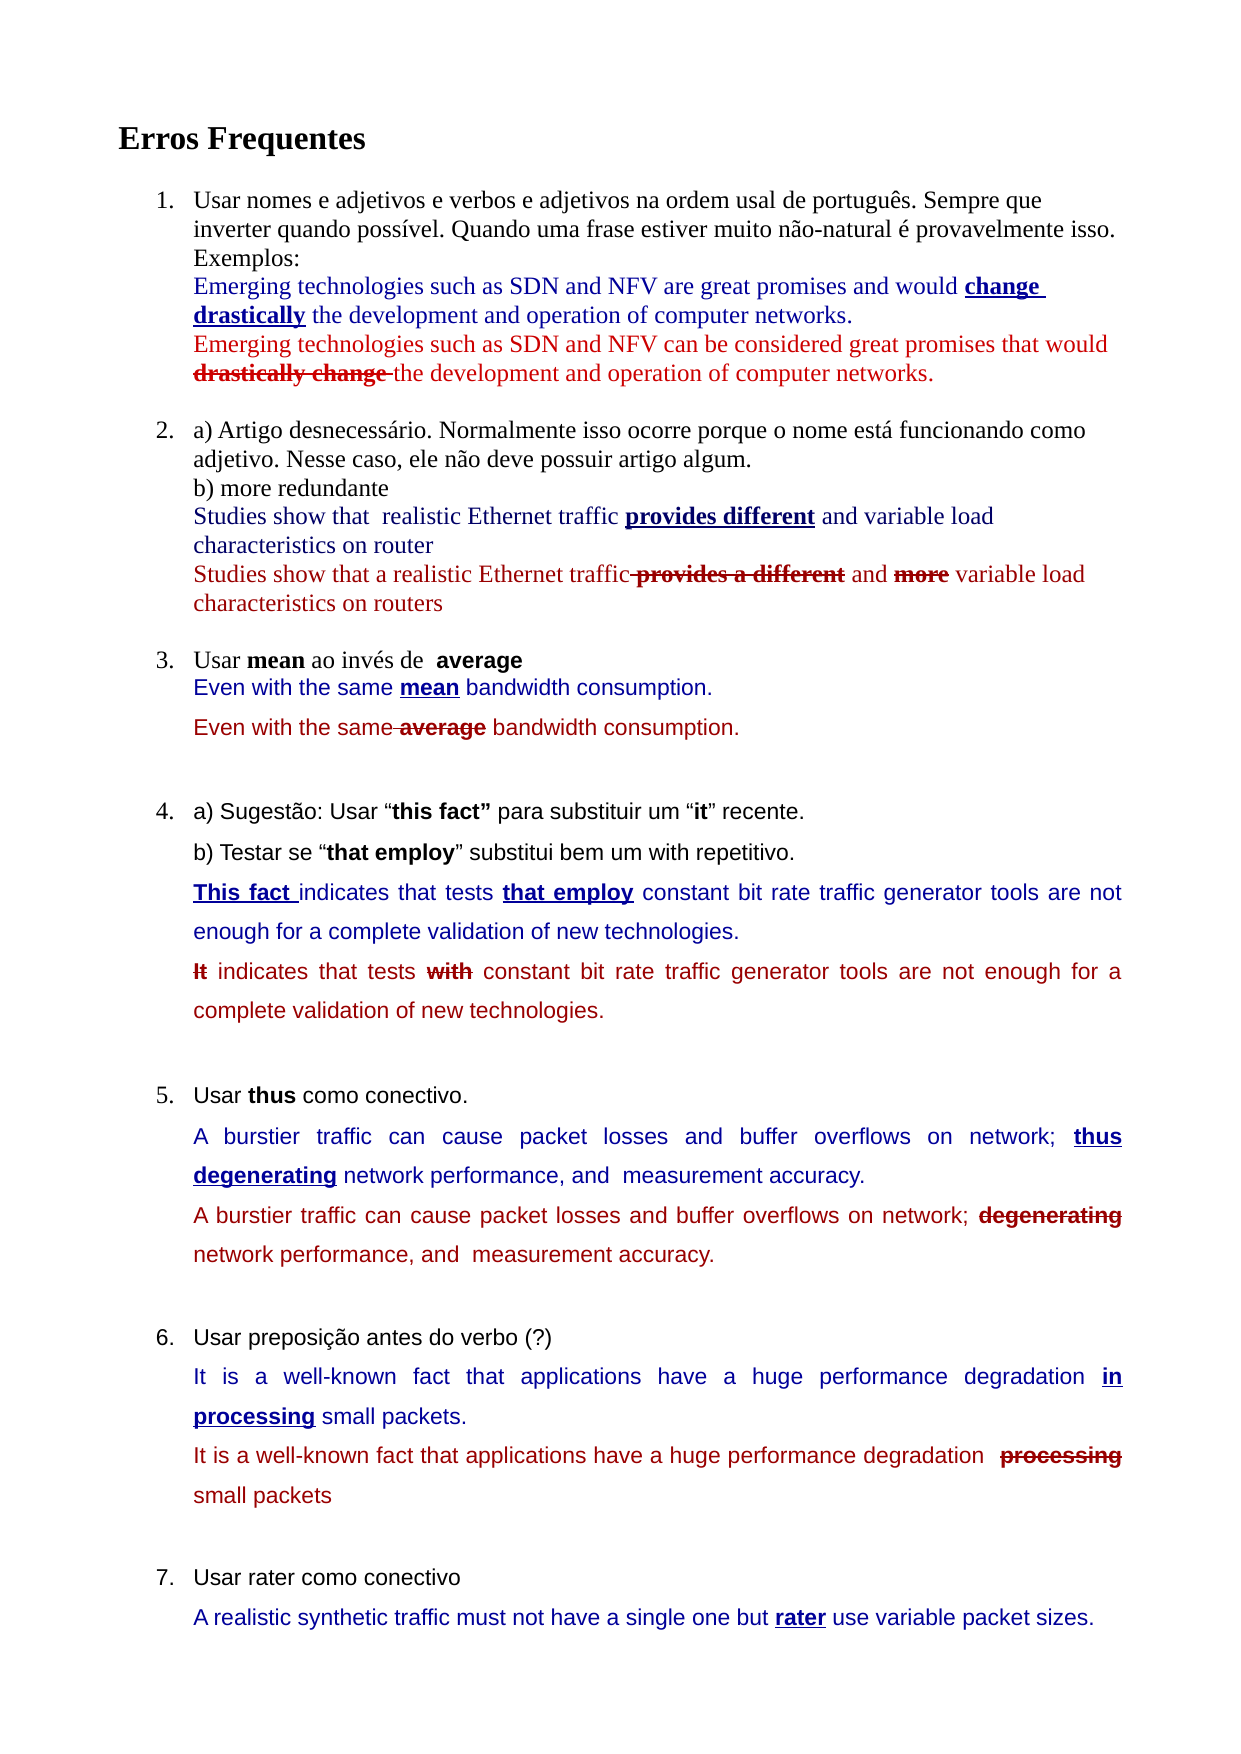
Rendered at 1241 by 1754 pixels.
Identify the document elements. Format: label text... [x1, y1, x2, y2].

text Erros Frequentes [118, 118, 1122, 156]
list A burstier traffic can cause packet losses and buffer overflows on network; thus degenerating network performance, and measurement accuracy. [156, 1123, 1122, 1189]
list Usar mean ao invés de average [156, 645, 1122, 674]
list This fact indicates that tests that employ constant bit rate traffic generator tools are not enough for a complete validation of new technologies. [156, 879, 1122, 944]
list A burstier traffic can cause packet losses and buffer overflows on network; degenerating network performance, and measurement accuracy. [156, 1202, 1122, 1268]
list Studies show that a realistic Ethernet traffic provides a different and more variable load characteristics on routers [156, 559, 1122, 645]
list a) Sugestão: Usar “this fact” para substituir um “it” recente. [156, 796, 1122, 825]
list It is a well-known fact that applications have a huge performance degradation in processing small packets. [156, 1363, 1122, 1429]
list It is a well-known fact that applications have a huge performance degradation processing small packets [156, 1442, 1122, 1508]
list Usar nomes e adjetivos e verbos e adjetivos na ordem usal de português. Sempre que inverter quando possível. Quando uma frase estiver muito não-natural é provavelmente isso. Exemplos: Emerging technologies such as SDN and NFV are great promises and would change drastically the development and operation of computer networks. Emerging technologies such as SDN and NFV can be considered great promises that would drastically change the development and operation of computer networks. [156, 185, 1122, 415]
list Usar preposição antes do verbo (?) [156, 1324, 1122, 1350]
list Even with the same average bandwidth consumption. [156, 713, 1122, 740]
list Even with the same mean bandwidth consumption. [156, 674, 1122, 700]
list It indicates that tests with constant bit rate traffic generator tools are not enough for a complete validation of new technologies. [156, 958, 1122, 1023]
list A realistic synthetic traffic must not have a single one but rater use variable packet sizes. [156, 1604, 1122, 1630]
list a) Artigo desnecessário. Normalmente isso ocorre porque o nome está funcionando como adjetivo. Nesse caso, ele não deve possuir artigo algum. b) more redundante Studies show that realistic Ethernet traffic provides different and variable load characteristics on router [156, 415, 1122, 559]
list Usar thus como conectivo. [156, 1080, 1122, 1108]
list b) Testar se “that employ” substitui bem um with repetitivo. [156, 839, 1122, 866]
list Usar rater como conectivo [156, 1564, 1122, 1591]
